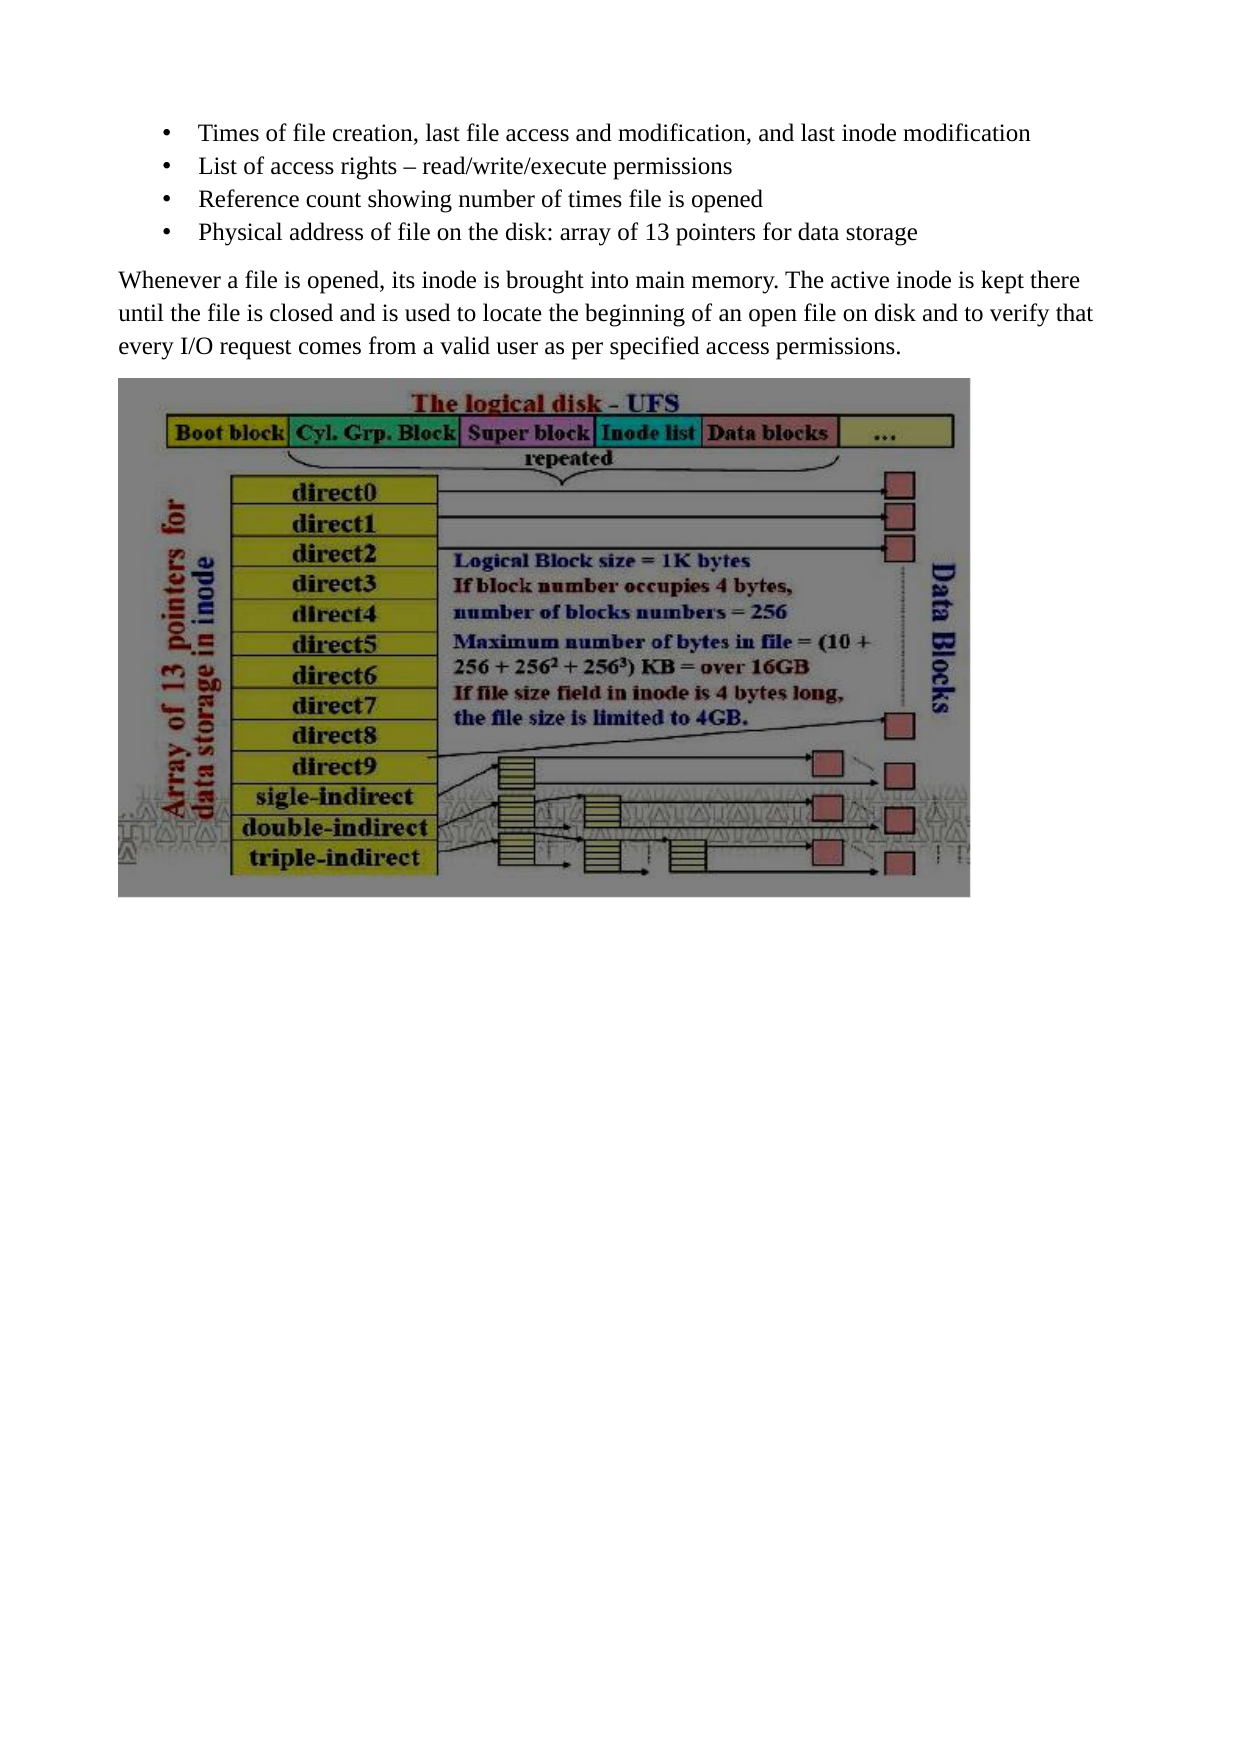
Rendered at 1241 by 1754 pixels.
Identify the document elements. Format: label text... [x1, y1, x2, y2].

list List of access rights – read/write/execute permissions [162, 151, 1122, 180]
list Times of file creation, last file access and modification, and last inode modification [162, 118, 1122, 147]
list Physical address of file on the disk: array of 13 pointers for data storage [162, 217, 1122, 246]
list Reference count showing number of times file is opened [162, 184, 1122, 213]
picture [118, 378, 972, 899]
text Whenever a file is opened, its inode is brought into main memory. The active inode is kept there until the file is closed and is used to locate the beginning of an open file on disk and to verify that every I/O request comes from a valid user as per specified access permissions. [118, 265, 1122, 359]
